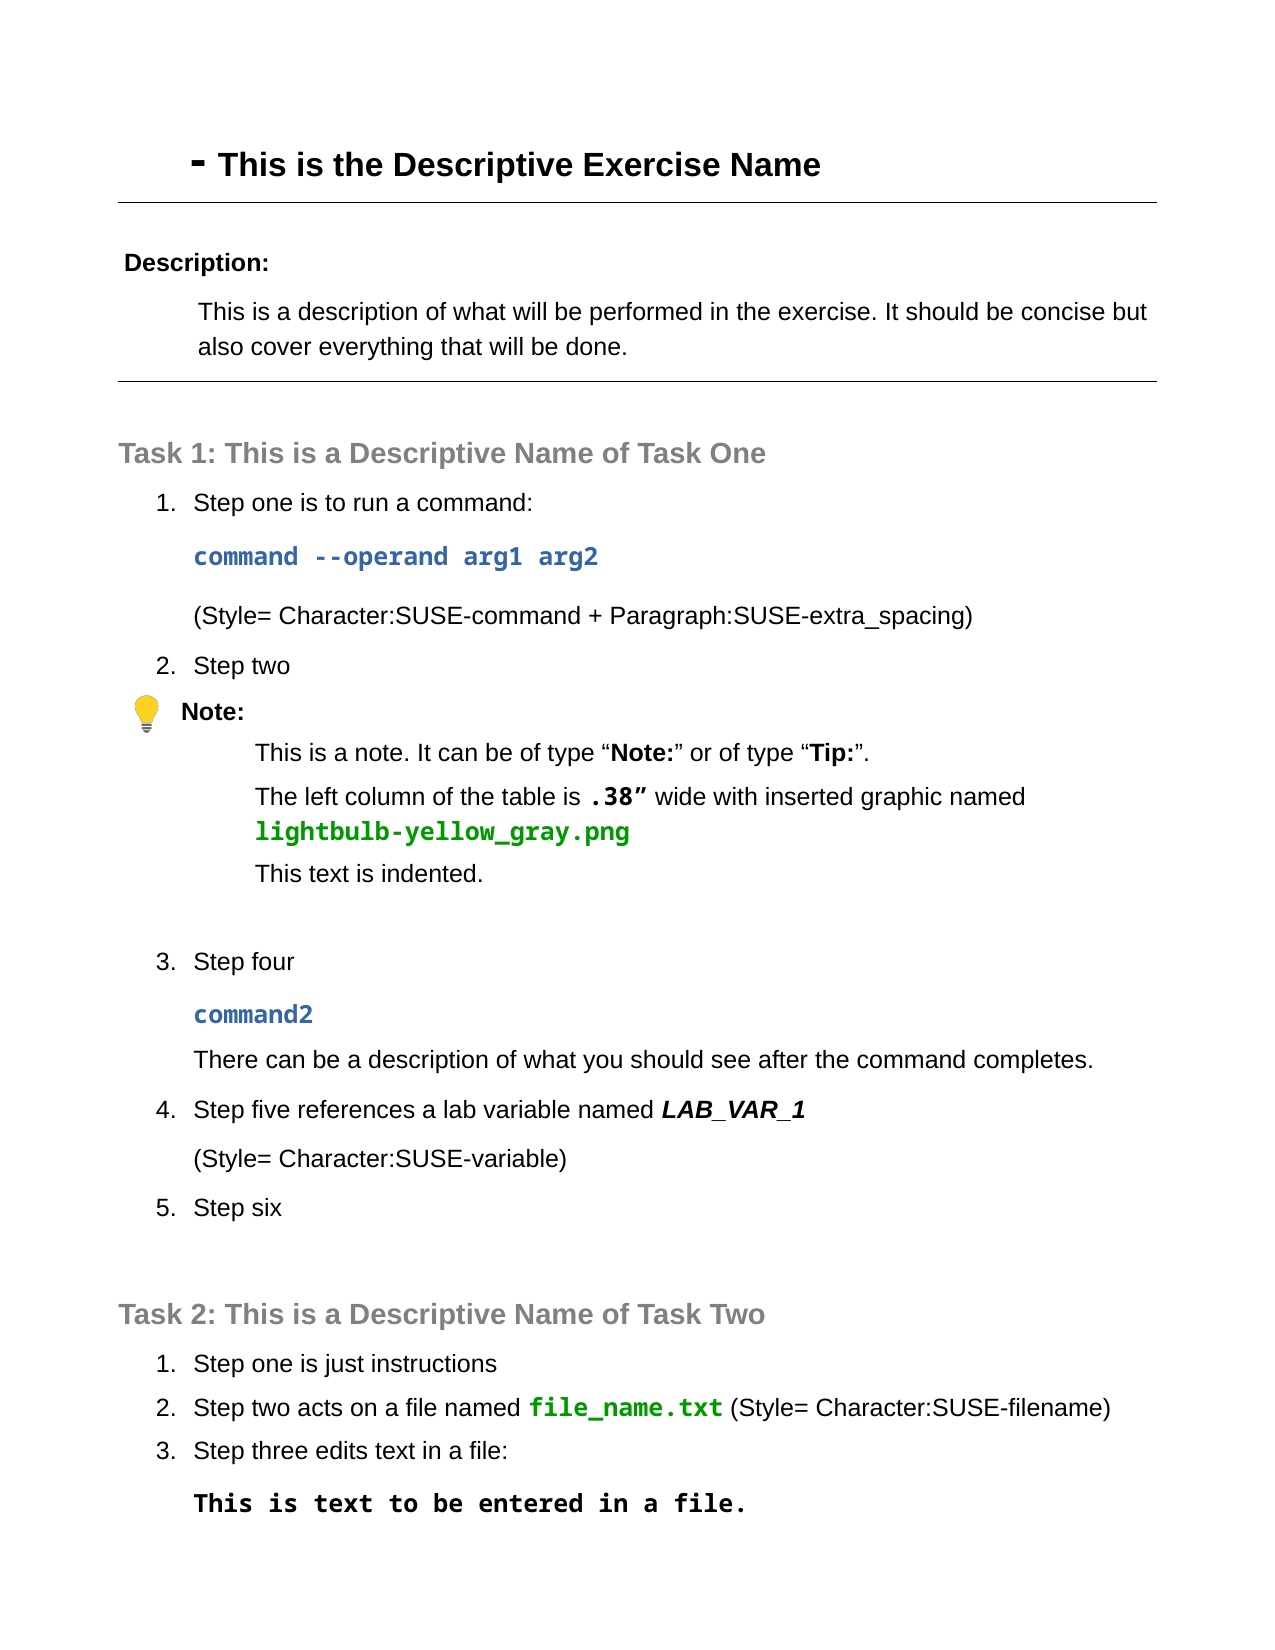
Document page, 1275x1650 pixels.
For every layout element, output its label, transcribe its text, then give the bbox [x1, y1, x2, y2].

table_header Note: This is a note. It can be of type “Note:” or of type “Tip:”. The left column of the table is .38” wide with inserted graphic named lightbulb-yellow_gray.png This text is indented. [175, 686, 1157, 900]
picture [123, 691, 170, 737]
list This is text to be entered in a file. [156, 1486, 1157, 1520]
list Step one is to run a command: [156, 488, 1157, 517]
list Step three edits text in a file: [156, 1436, 1157, 1465]
list command --operand arg1 arg2 [156, 538, 1157, 572]
table_header Description: This is a description of what will be performed in the exercise. It should be concise but also cover everything that will be done. [118, 243, 1157, 381]
subtitle Task 2: This is a Descriptive Name of Task Two [118, 1297, 1157, 1331]
list Step two [156, 651, 1157, 679]
list Step one is just instructions [156, 1349, 1157, 1378]
list Step four [156, 947, 1157, 975]
list Step five references a lab variable named LAB_VAR_1 [156, 1094, 1157, 1123]
subtitle Task 1: This is a Descriptive Name of Task One [118, 436, 1157, 470]
list Step two acts on a file named file_name.txt (Style= Character:SUSE-filename) [156, 1390, 1157, 1424]
table_header [118, 686, 175, 900]
list command2 [156, 996, 1157, 1031]
table_header - [118, 118, 212, 202]
list There can be a description of what you should see after the command completes. [156, 1046, 1157, 1074]
table_header This is the Descriptive Exercise Name [212, 118, 1157, 202]
list (Style= Character:SUSE-variable) [156, 1144, 1157, 1172]
list (Style= Character:SUSE-command + Paragraph:SUSE-extra_spacing) [156, 601, 1157, 630]
list Step six [156, 1193, 1157, 1221]
